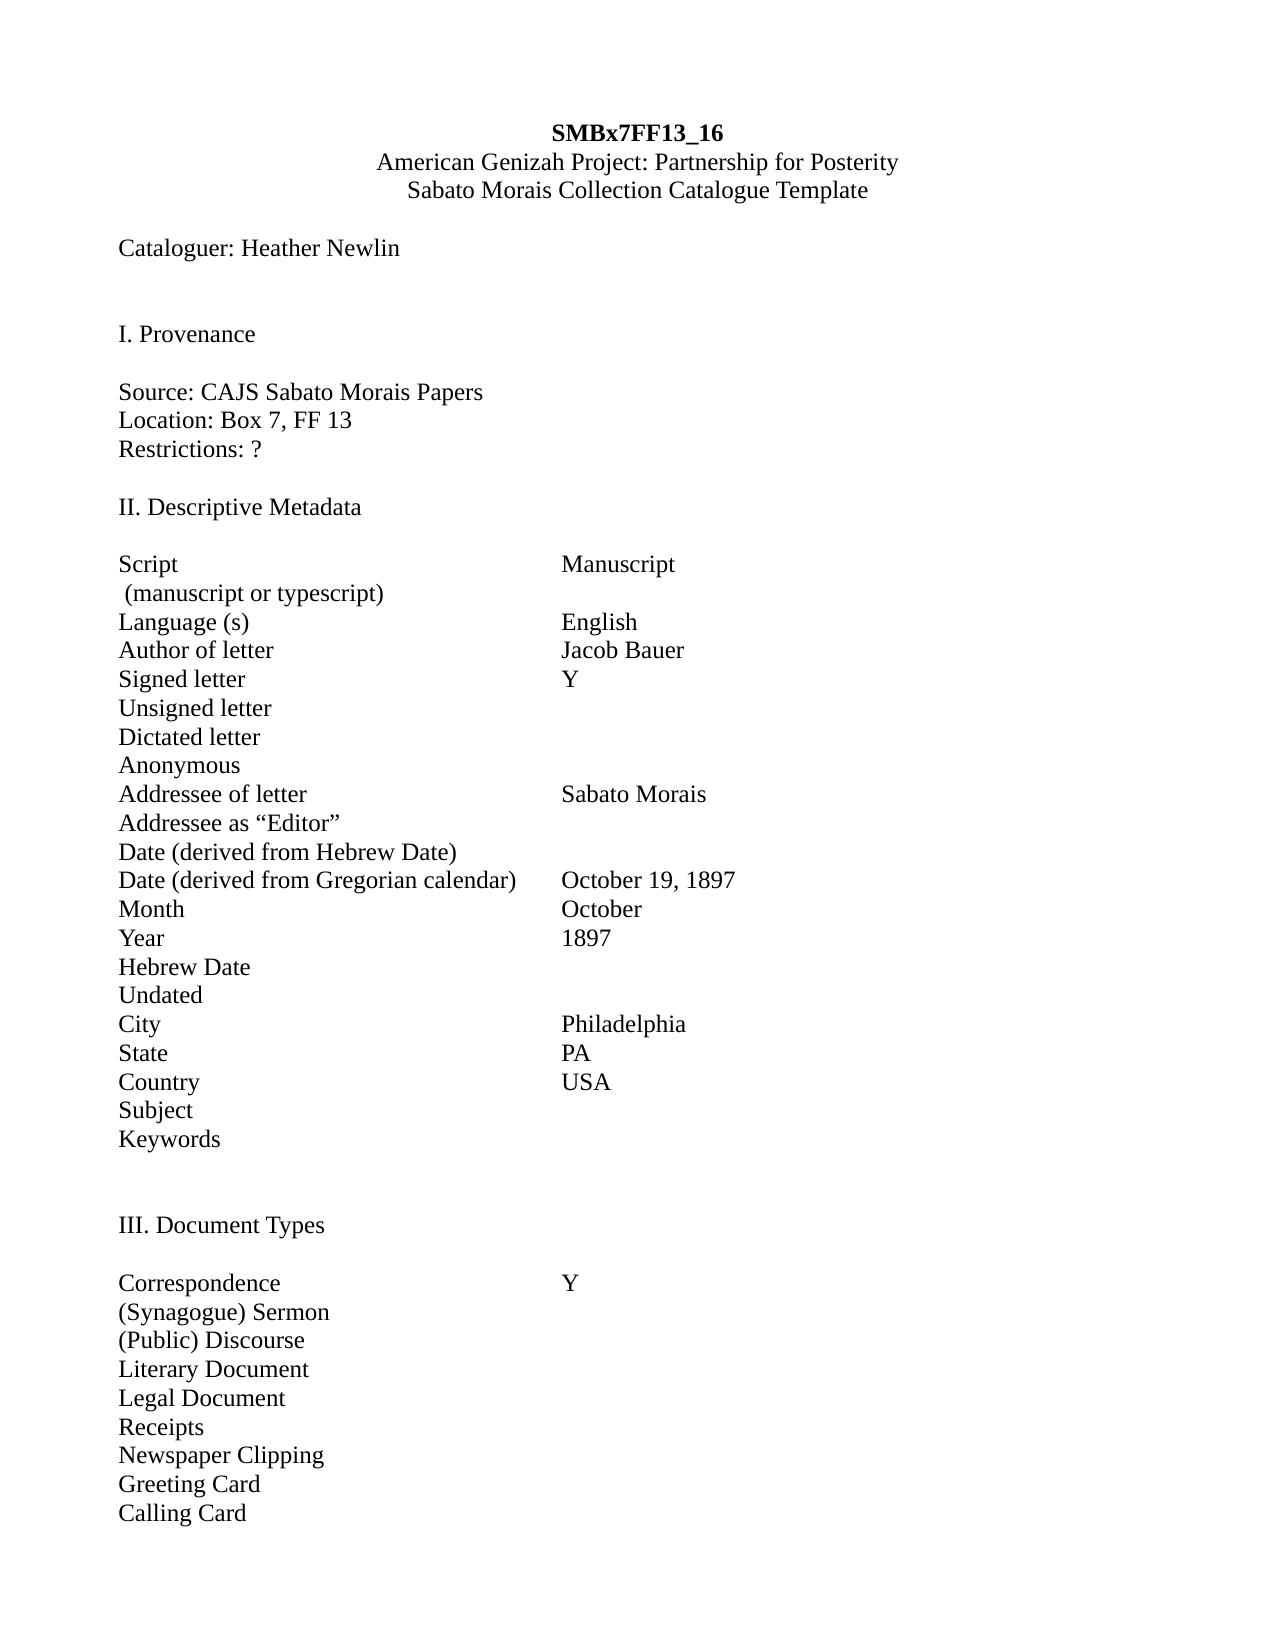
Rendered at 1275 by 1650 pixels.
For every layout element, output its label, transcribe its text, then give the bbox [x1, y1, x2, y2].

text Signed letter Y [118, 664, 1157, 693]
text Legal Document [118, 1383, 1157, 1412]
text Dictated letter [118, 722, 1157, 751]
text Unsigned letter [118, 693, 1157, 722]
text (Public) Discourse [118, 1326, 1157, 1354]
text Script Manuscript [118, 549, 1157, 578]
text Date (derived from Gregorian calendar) October 19, 1897 [118, 866, 1157, 894]
text Language (s) English [118, 607, 1157, 636]
text III. Document Types [118, 1211, 1157, 1239]
text Greeting Card [118, 1469, 1157, 1498]
text I. Provenance [118, 319, 1157, 348]
text American Genizah Project: Partnership for Posterity [118, 147, 1157, 176]
text Restrictions: ? [118, 434, 1157, 463]
text State PA [118, 1038, 1157, 1067]
text Receipts [118, 1412, 1157, 1441]
text Sabato Morais Collection Catalogue Template [118, 176, 1157, 204]
text (Synagogue) Sermon [118, 1297, 1157, 1326]
text (manuscript or typescript) [118, 578, 1157, 607]
text Undated [118, 981, 1157, 1009]
text SMBx7FF13_16 [118, 118, 1157, 147]
text Source: CAJS Sabato Morais Papers [118, 377, 1157, 406]
text Hebrew Date [118, 952, 1157, 981]
text Newspaper Clipping [118, 1441, 1157, 1469]
text Subject [118, 1096, 1157, 1124]
text Date (derived from Hebrew Date) [118, 837, 1157, 866]
text Keywords [118, 1124, 1157, 1153]
text Addressee as “Editor” [118, 808, 1157, 837]
text Addressee of letter Sabato Morais [118, 779, 1157, 808]
text Year 1897 [118, 923, 1157, 952]
text City Philadelphia [118, 1009, 1157, 1038]
text Literary Document [118, 1354, 1157, 1383]
text Month October [118, 894, 1157, 923]
text Cataloguer: Heather Newlin [118, 233, 1157, 262]
text Correspondence Y [118, 1268, 1157, 1297]
text Anonymous [118, 751, 1157, 779]
text Author of letter Jacob Bauer [118, 636, 1157, 664]
text Calling Card [118, 1498, 1157, 1527]
text Location: Box 7, FF 13 [118, 406, 1157, 434]
text Country USA [118, 1067, 1157, 1096]
text II. Descriptive Metadata [118, 492, 1157, 521]
